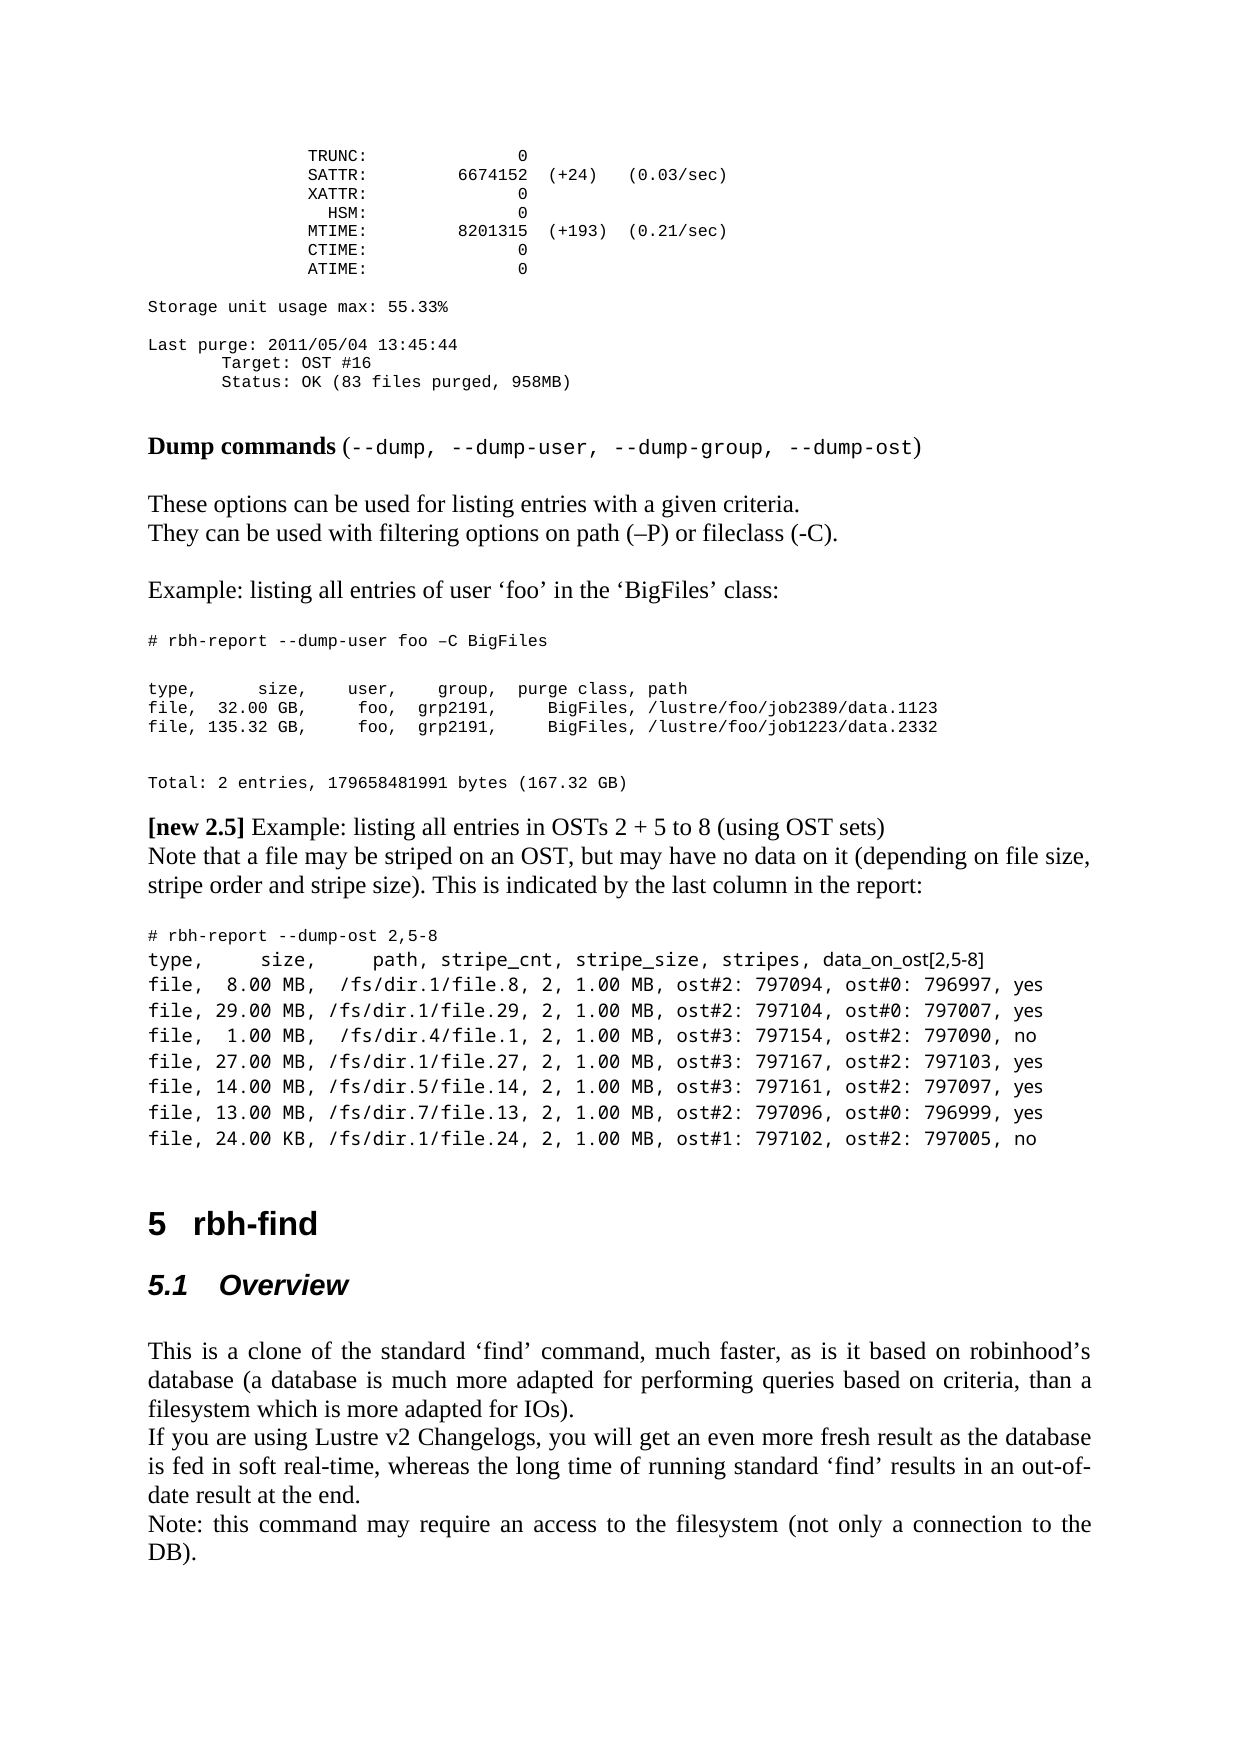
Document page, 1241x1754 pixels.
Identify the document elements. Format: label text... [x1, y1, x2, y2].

text file, 29.00 MB, /fs/dir.1/file.29, 2, 1.00 MB, ost#2: 797104, ost#0: 797007, yes [148, 997, 1093, 1023]
text file, 14.00 MB, /fs/dir.5/file.14, 2, 1.00 MB, ost#3: 797161, ost#2: 797097, yes [148, 1074, 1093, 1099]
text file, 24.00 KB, /fs/dir.1/file.24, 2, 1.00 MB, ost#1: 797102, ost#2: 797005, no [148, 1125, 1093, 1150]
text Total: 2 entries, 179658481991 bytes (167.32 GB) [148, 775, 1093, 793]
subtitle rbh-find [148, 1204, 1093, 1243]
text HSM: 0 [148, 204, 1093, 223]
text Target: OST #16 [148, 355, 1093, 374]
text ATIME: 0 [148, 261, 1093, 279]
text Status: OK (83 files purged, 958MB) [148, 374, 1093, 393]
text SATTR: 6674152 (+24) (0.03/sec) [148, 166, 1093, 185]
text TRUNC: 0 [148, 148, 1093, 166]
text If you are using Lustre v2 Changelogs, you will get an even more fresh result as the database is fed in soft real-time, whereas the long time of running standard ‘find’ results in an out-of-date result at the end. [148, 1422, 1093, 1509]
text CTIME: 0 [148, 242, 1093, 261]
text [new 2.5] Example: listing all entries in OSTs 2 + 5 to 8 (using OST sets) [148, 812, 1093, 841]
text type, size, path, stripe_cnt, stripe_size, stripes, data_on_ost[2,5-8] [148, 946, 1093, 972]
text Note that a file may be striped on an OST, but may have no data on it (depending on file size, stripe order and stripe size). This is indicated by the last column in the report: [148, 841, 1093, 899]
text Note: this command may require an access to the filesystem (not only a connection to the DB). [148, 1509, 1093, 1566]
text file, 1.00 MB, /fs/dir.4/file.1, 2, 1.00 MB, ost#3: 797154, ost#2: 797090, no [148, 1023, 1093, 1048]
text # rbh-report --dump-user foo –C BigFiles [148, 633, 1093, 680]
text file, 32.00 GB, foo, grp2191, BigFiles, /lustre/foo/job2389/data.1123 [148, 699, 1093, 718]
text MTIME: 8201315 (+193) (0.21/sec) [148, 223, 1093, 242]
text file, 13.00 MB, /fs/dir.7/file.13, 2, 1.00 MB, ost#2: 797096, ost#0: 796999, yes [148, 1099, 1093, 1125]
text Last purge: 2011/05/04 13:45:44 [148, 336, 1093, 355]
text type, size, user, group, purge class, path [148, 680, 1093, 699]
text Dump commands (--dump, --dump-user, --dump-group, --dump-ost) [148, 431, 1093, 460]
text Example: listing all entries of user ‘foo’ in the ‘BigFiles’ class: [148, 575, 1093, 604]
text These options can be used for listing entries with a given criteria. They can be used with filtering options on path (–P) or fileclass (-C). [148, 489, 1093, 547]
text file, 8.00 MB, /fs/dir.1/file.8, 2, 1.00 MB, ost#2: 797094, ost#0: 796997, yes [148, 972, 1093, 997]
text Storage unit usage max: 55.33% [148, 298, 1093, 317]
subtitle Overview [148, 1268, 1093, 1301]
text # rbh-report --dump-ost 2,5-8 [148, 927, 1093, 946]
text file, 135.32 GB, foo, grp2191, BigFiles, /lustre/foo/job1223/data.2332 [148, 718, 1093, 737]
text XATTR: 0 [148, 185, 1093, 204]
text file, 27.00 MB, /fs/dir.1/file.27, 2, 1.00 MB, ost#3: 797167, ost#2: 797103, yes [148, 1048, 1093, 1074]
text This is a clone of the standard ‘find’ command, much faster, as is it based on robinhood’s database (a database is much more adapted for performing queries based on criteria, than a filesystem which is more adapted for IOs). [148, 1336, 1093, 1422]
